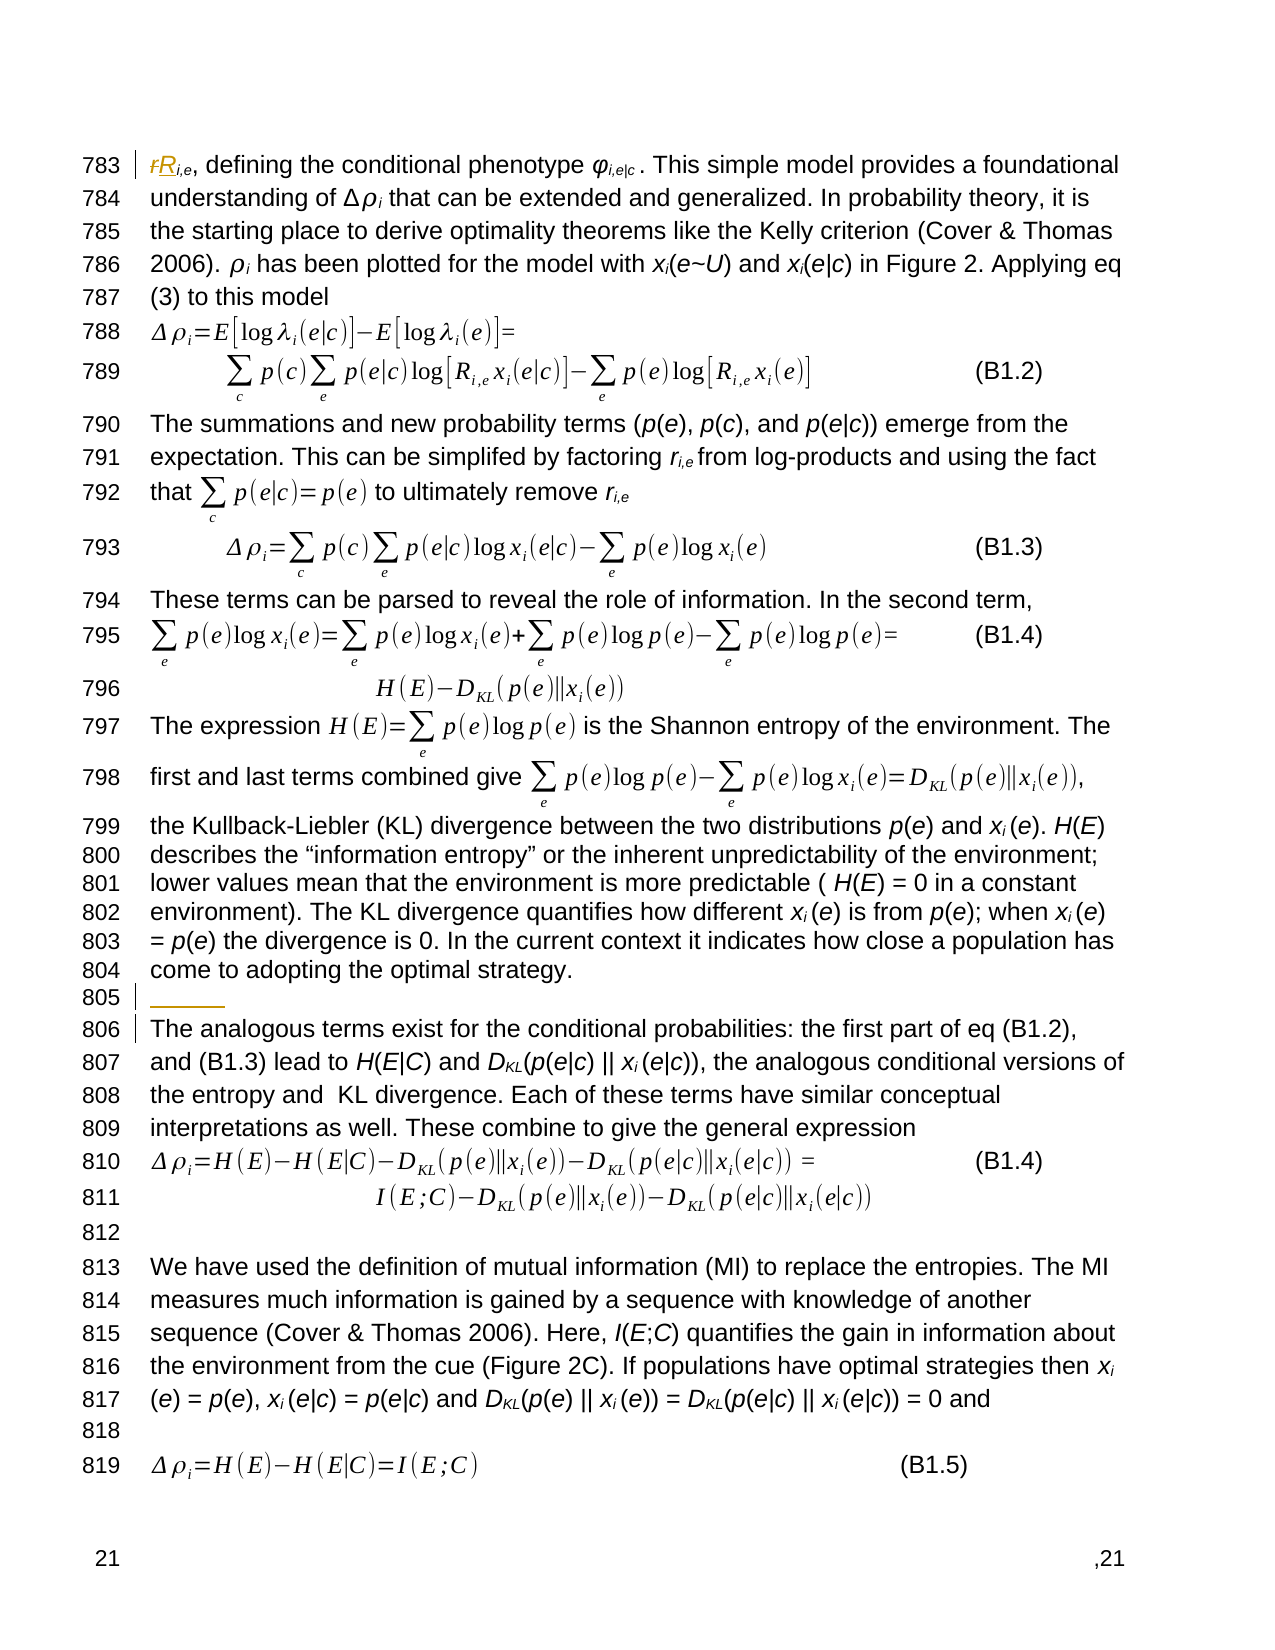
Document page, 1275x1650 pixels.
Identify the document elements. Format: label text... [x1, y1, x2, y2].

text The expression is the Shannon entropy of the environment. The first and last terms combined give , the Kullback-Liebler (KL) divergence between the two distributions p(e) and xi (e). H(E) describes the “information entropy” or the inherent unpredictability of the environment; lower values mean that the environment is more predictable ( H(E) = 0 in a constant environment). The KL divergence quantifies how different xi (e) is from p(e); when xi (e) = p(e) the divergence is 0. In the current context it indicates how close a population has come to adopting the optimal strategy. [150, 709, 1125, 983]
text We have used the definition of mutual information (MI) to replace the entropies. The MI measures much information is gained by a sequence with knowledge of another sequence (Cover & Thomas 2006). Here, I(E;C) quantifies the gain in information about the environment from the cue (Figure 2C). If populations have optimal strategies then xi (e) = p(e), xi (e|c) = p(e|c) and DKL(p(e) || xi (e)) = DKL(p(e|c) || xi (e|c)) = 0 and [150, 1252, 1125, 1413]
text (B1.4) [150, 1146, 1125, 1179]
text (B1.2) [150, 354, 1125, 405]
text (B1.3) [150, 530, 1125, 581]
text These terms can be parsed to reveal the role of information. In the second term, [150, 585, 1125, 614]
text (B1.4) [150, 618, 1125, 669]
text (B1.5) [150, 1450, 1125, 1483]
text The summations and new probability terms (p(e), p(c), and p(e|c)) emerge from the expectation. This can be simplifed by factoring ri,e from log-products and using the fact that to ultimately remove ri,e [150, 409, 1125, 526]
text The analogous terms exist for the conditional probabilities: the first part of eq (B1.2), and (B1.3) lead to H(E|C) and DKL(p(e|c) || xi (e|c)), the analogous conditional versions of the entropy and KL divergence. Each of these terms have similar conceptual interpretations as well. These combine to give the general expression [150, 983, 1125, 1010]
